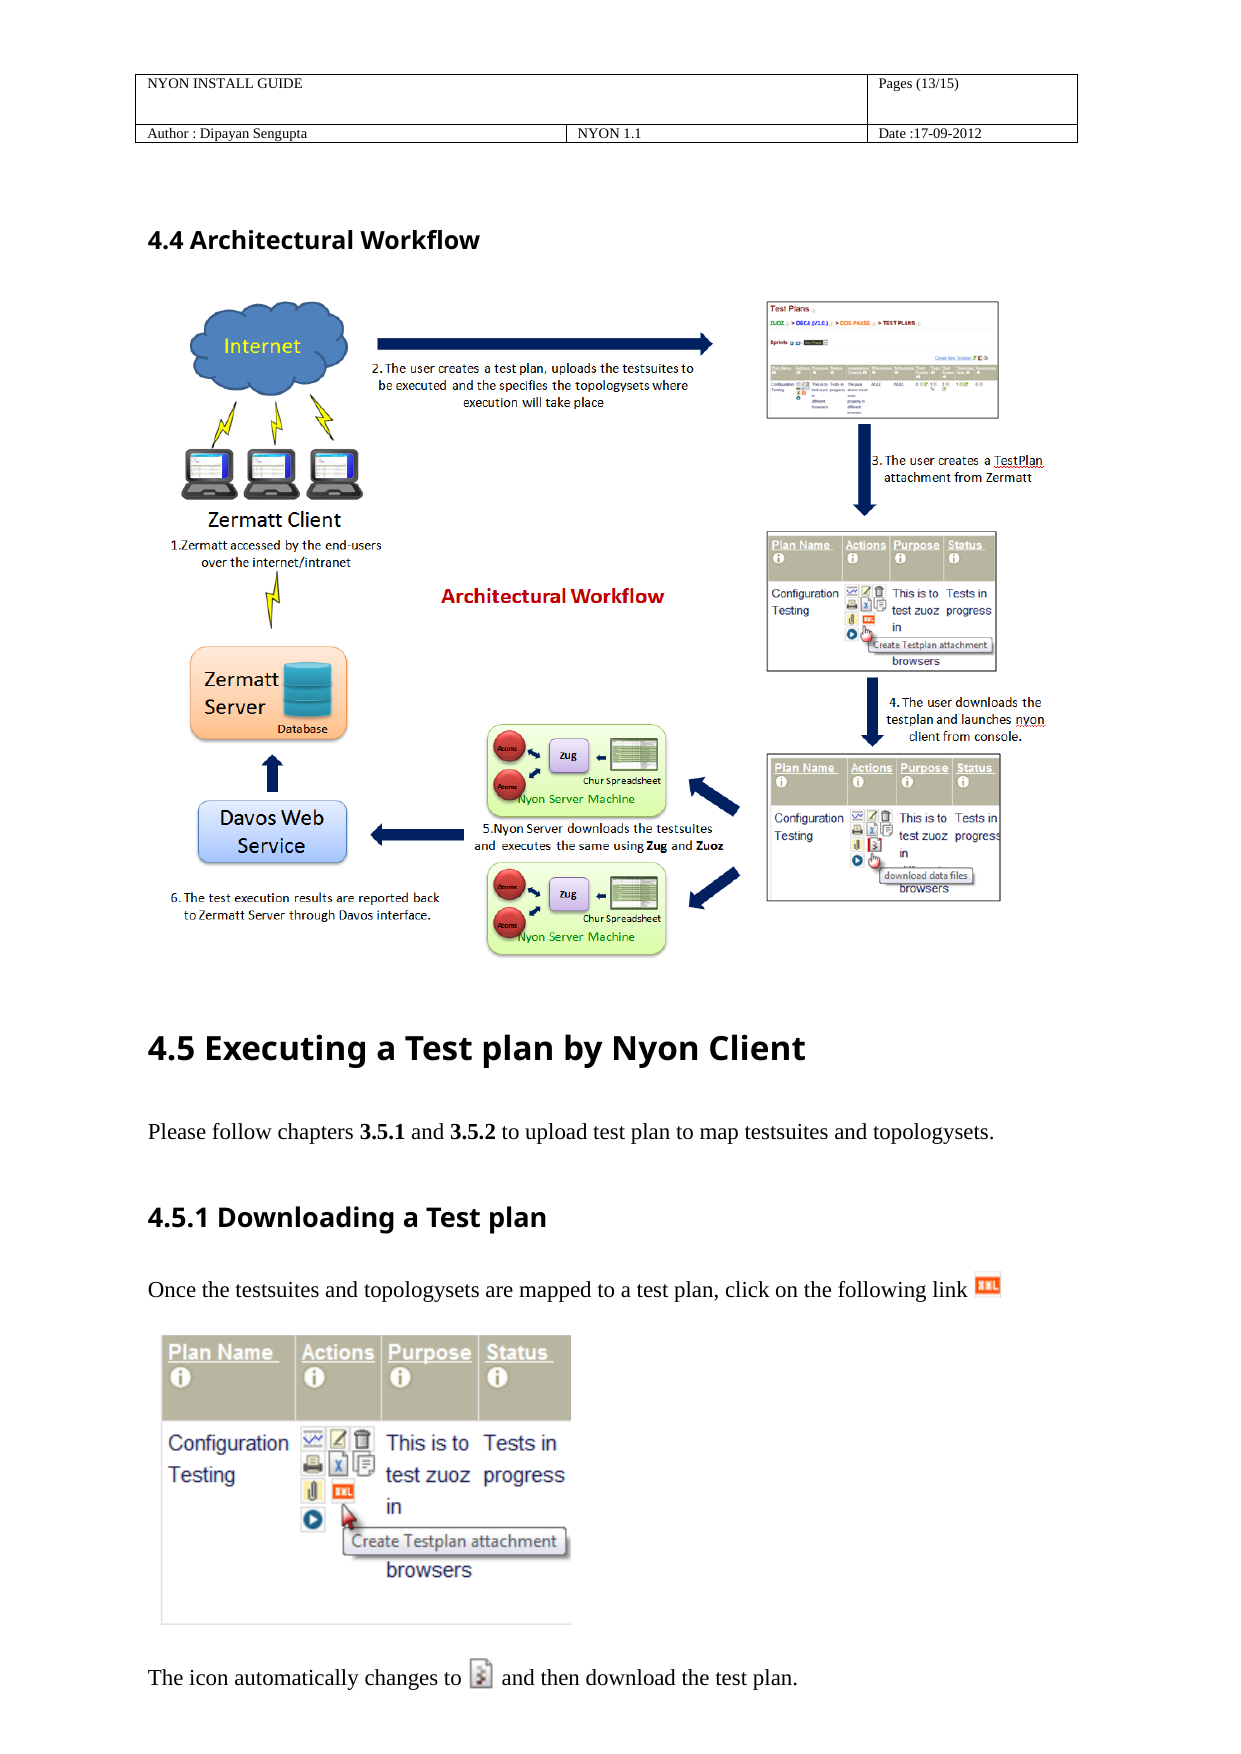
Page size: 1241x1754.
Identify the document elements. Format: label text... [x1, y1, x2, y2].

text The icon automatically changes to [148, 1657, 467, 1691]
text Once the testsuites and topologysets are mapped to a test plan, click on the following link [148, 1271, 1050, 1302]
text Please follow chapters 3.5.1 and 3.5.2 to upload test plan to map testsuites and topologysets. [148, 1118, 1050, 1144]
picture [467, 1657, 496, 1692]
picture [974, 1271, 1002, 1298]
picture [147, 1335, 571, 1625]
subtitle 4.5 Executing a Test plan by Nyon Client [148, 1025, 1050, 1070]
text and then download the test plan. [496, 1657, 1050, 1691]
picture [147, 294, 1049, 959]
subtitle 4.5.1 Downloading a Test plan [148, 1198, 1050, 1235]
subtitle 4.4 Architectural Workflow [148, 223, 1050, 257]
